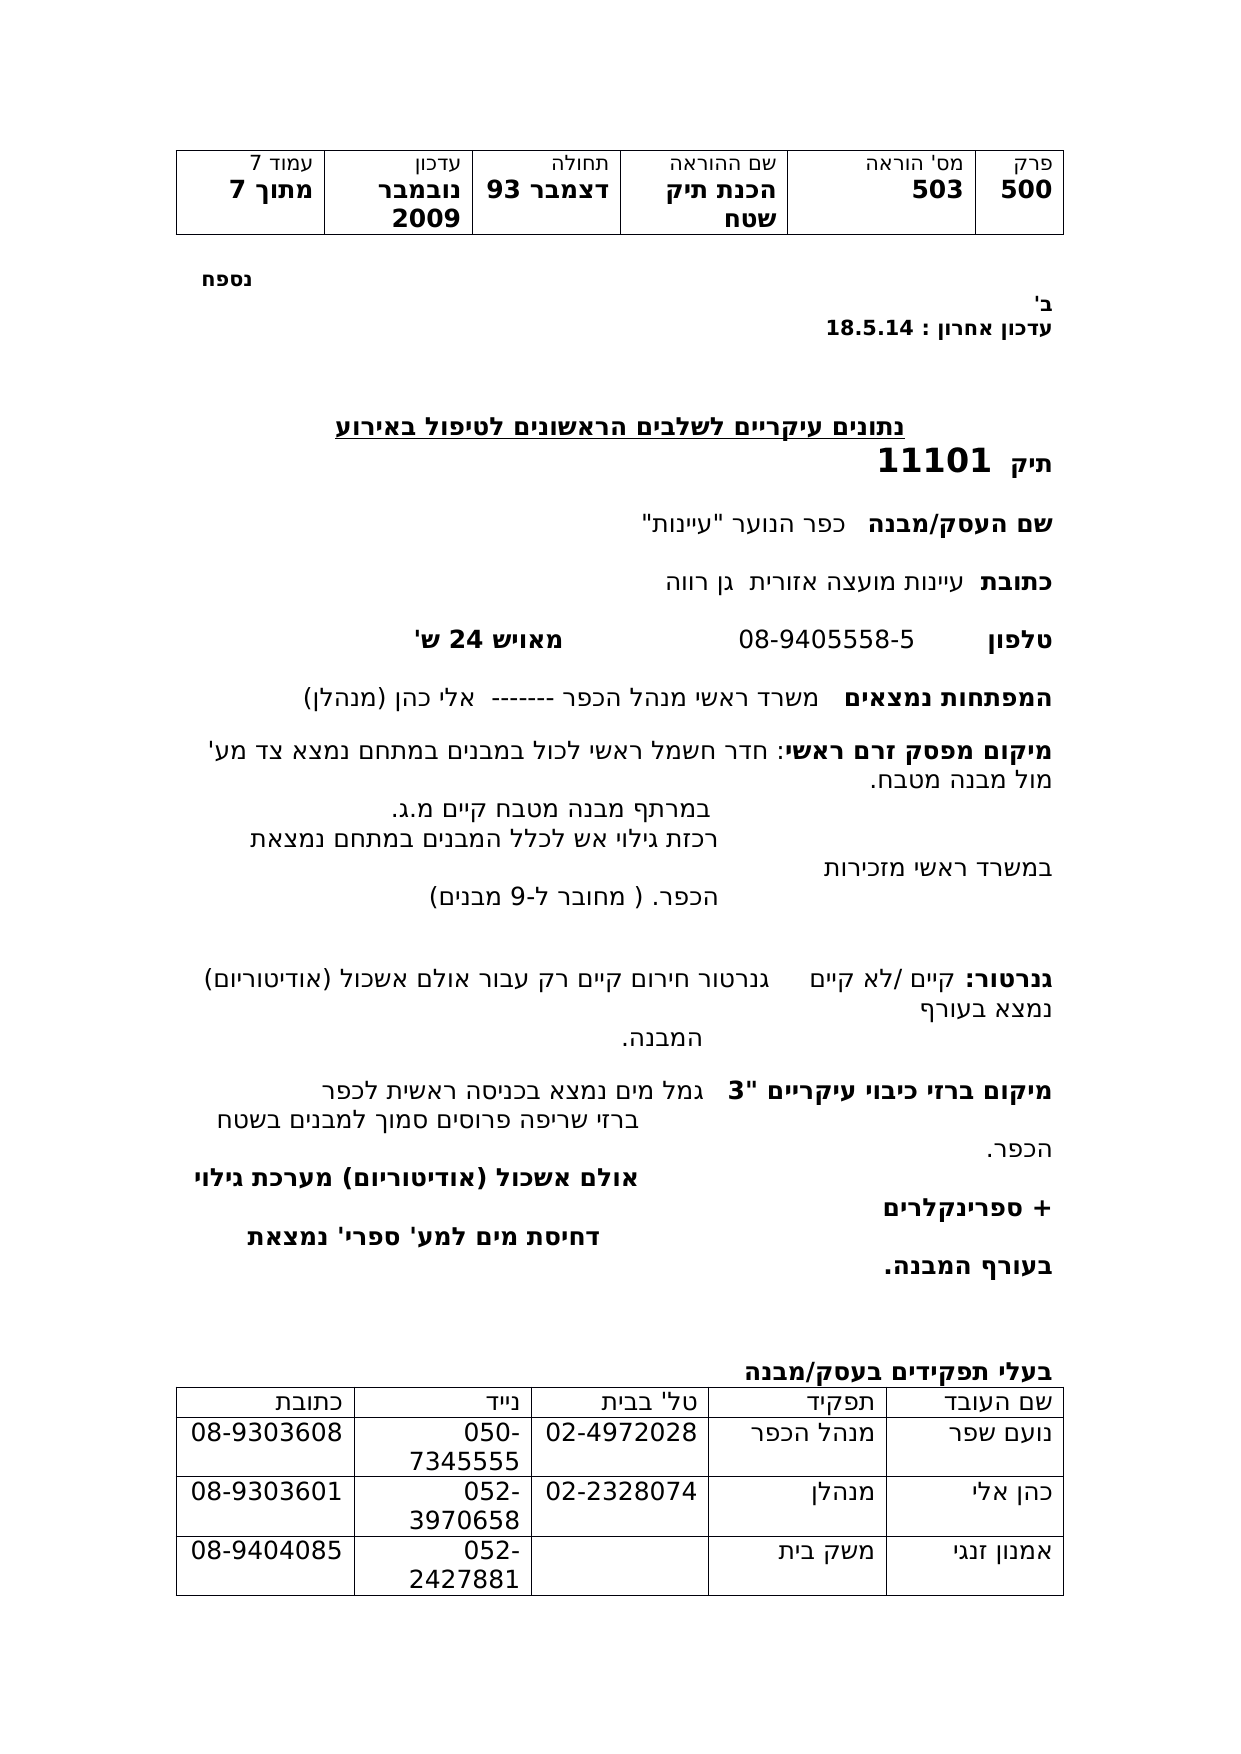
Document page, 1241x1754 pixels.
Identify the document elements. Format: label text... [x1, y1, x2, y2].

table_cell 052-3970658 [355, 1477, 531, 1536]
text הכפר. ( מחובר ל-9 מבנים) [187, 882, 1053, 911]
table_header עמוד 7 מתוך 7 [177, 151, 324, 234]
table_cell 02-2328074 [532, 1477, 708, 1536]
text נתונים עיקריים לשלבים הראשונים לטיפול באירוע [187, 413, 1053, 442]
table_cell כהן אלי [887, 1477, 1063, 1536]
table_cell 02-4972028 [532, 1418, 708, 1476]
table_header מס' הוראה 503 [788, 151, 975, 234]
table_header כתובת [177, 1388, 354, 1417]
table_cell 050-7345555 [355, 1418, 531, 1476]
table_header פרק 500 [976, 151, 1063, 234]
table_cell [532, 1537, 708, 1595]
table_cell אמנון זנגי [887, 1537, 1063, 1595]
text מיקום ברזי כיבוי עיקריים "3 גמל מים נמצא בכניסה ראשית לכפר [187, 1076, 1053, 1105]
text כתובת עיינות מועצה אזורית גן רווה [187, 567, 1053, 596]
table_header שם ההוראה הכנת תיק שטח [621, 151, 787, 234]
text נספח ב' [187, 263, 1053, 316]
table_header תפקיד [709, 1388, 886, 1417]
text המפתחות נמצאים משרד ראשי מנהל הכפר ------- אלי כהן (מנהלן) [187, 683, 1053, 712]
table_cell מנהל הכפר [709, 1418, 886, 1476]
text מיקום מפסק זרם ראשי: חדר חשמל ראשי לכול במבנים במתחם נמצא צד מע' מול מבנה מטבח. [187, 736, 1053, 794]
text אולם אשכול (אודיטוריום) מערכת גילוי + ספרינקלרים [187, 1164, 1053, 1222]
text במרתף מבנה מטבח קיים מ.ג. [187, 794, 1053, 824]
table_cell 08-9303608 [177, 1418, 354, 1476]
text דחיסת מים למע' ספרי' נמצאת בעורף המבנה. [187, 1222, 1053, 1280]
table_cell משק בית [709, 1537, 886, 1595]
text עדכון אחרון : 18.5.14 [187, 316, 1053, 341]
table_cell נועם שפר [887, 1418, 1063, 1476]
table_header תחולה דצמבר 93 [473, 151, 620, 234]
text גנרטור: קיים /לא קיים גנרטור חירום קיים רק עבור אולם אשכול (אודיטוריום) נמצא בעורף [187, 965, 1053, 1023]
table_cell 08-9404085 [177, 1537, 354, 1595]
table_cell 052-2427881 [355, 1537, 531, 1595]
table_header נייד [355, 1388, 531, 1417]
table_header שם העובד [887, 1388, 1063, 1417]
table_cell מנהלן [709, 1477, 886, 1536]
text טלפון 08-9405558-5 מאויש 24 ש' [187, 625, 1053, 654]
table_header עדכון נובמבר 2009 [325, 151, 472, 234]
text המבנה. [187, 1023, 1053, 1052]
text בעלי תפקידים בעסק/מבנה [187, 1357, 1053, 1387]
text תיק 11101 [187, 442, 1053, 481]
text רכזת גילוי אש לכלל המבנים במתחם נמצאת במשרד ראשי מזכירות [187, 824, 1053, 882]
table_cell 08-9303601 [177, 1477, 354, 1536]
text ברזי שריפה פרוסים סמוך למבנים בשטח הכפר. [187, 1105, 1053, 1164]
text שם העסק/מבנה כפר הנוער "עיינות" [187, 509, 1053, 538]
table_header טל' בבית [532, 1388, 708, 1417]
